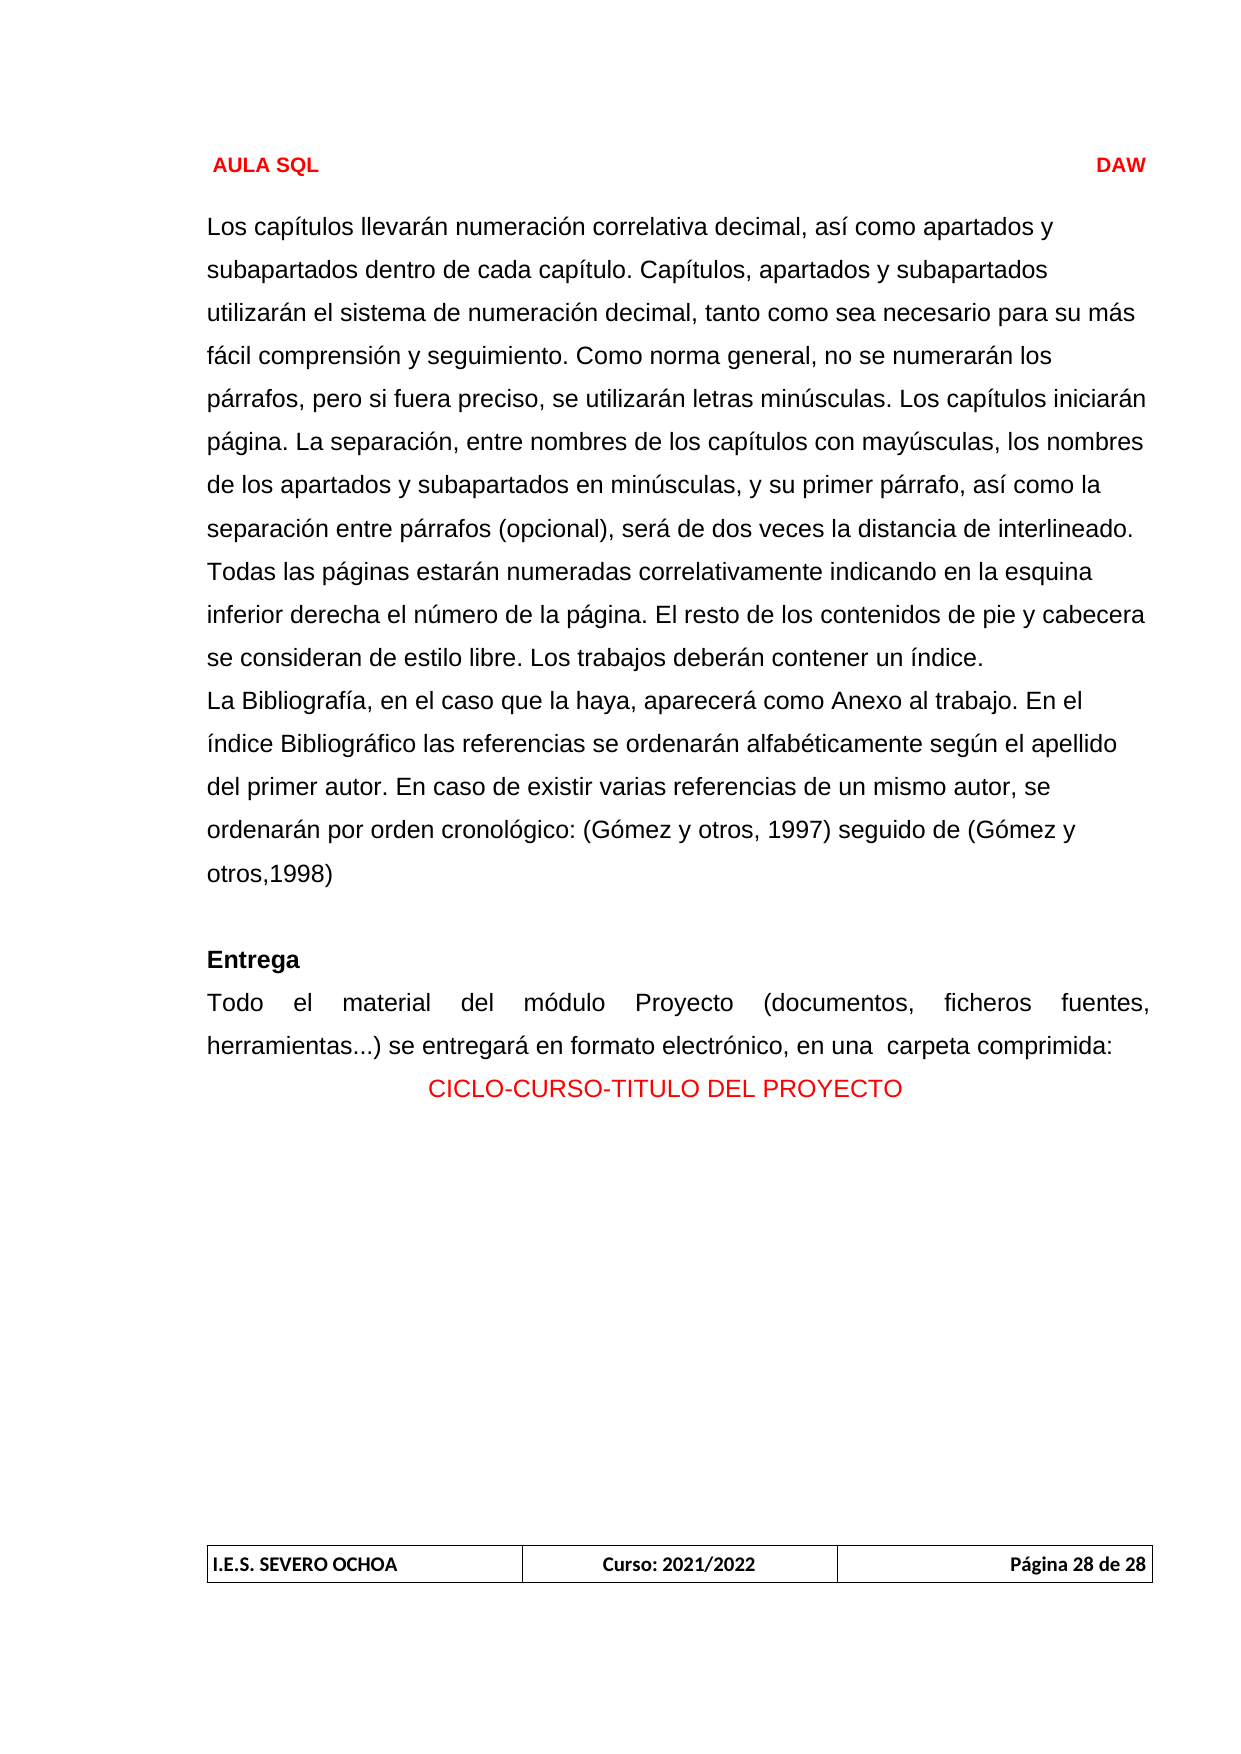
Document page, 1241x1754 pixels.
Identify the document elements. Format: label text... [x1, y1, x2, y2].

text CICLO-CURSO-TITULO DEL PROYECTO [207, 1074, 1152, 1103]
text La Bibliografía, en el caso que la haya, aparecerá como Anexo al trabajo. En el índice Bibliográfico las referencias se ordenarán alfabéticamente según el apellido del primer autor. En caso de existir varias referencias de un mismo autor, se ordenarán por orden cronológico: (Gómez y otros, 1997) seguido de (Gómez y otros,1998) [207, 686, 1152, 887]
text Los capítulos llevarán numeración correlativa decimal, así como apartados y subapartados dentro de cada capítulo. Capítulos, apartados y subapartados utilizarán el sistema de numeración decimal, tanto como sea necesario para su más fácil comprensión y seguimiento. Como norma general, no se numerarán los párrafos, pero si fuera preciso, se utilizarán letras minúsculas. Los capítulos iniciarán página. La separación, entre nombres de los capítulos con mayúsculas, los nombres de los apartados y subapartados en minúsculas, y su primer párrafo, así como la separación entre párrafos (opcional), será de dos veces la distancia de interlineado. [207, 212, 1152, 542]
list Entrega [169, 945, 1152, 974]
list Todo el material del módulo Proyecto (documentos, ficheros fuentes, herramientas...) se entregará en formato electrónico, en una carpeta comprimida: [169, 988, 1152, 1060]
text Todas las páginas estarán numeradas correlativamente indicando en la esquina inferior derecha el número de la página. El resto de los contenidos de pie y cabecera se consideran de estilo libre. Los trabajos deberán contener un índice. [207, 557, 1152, 672]
